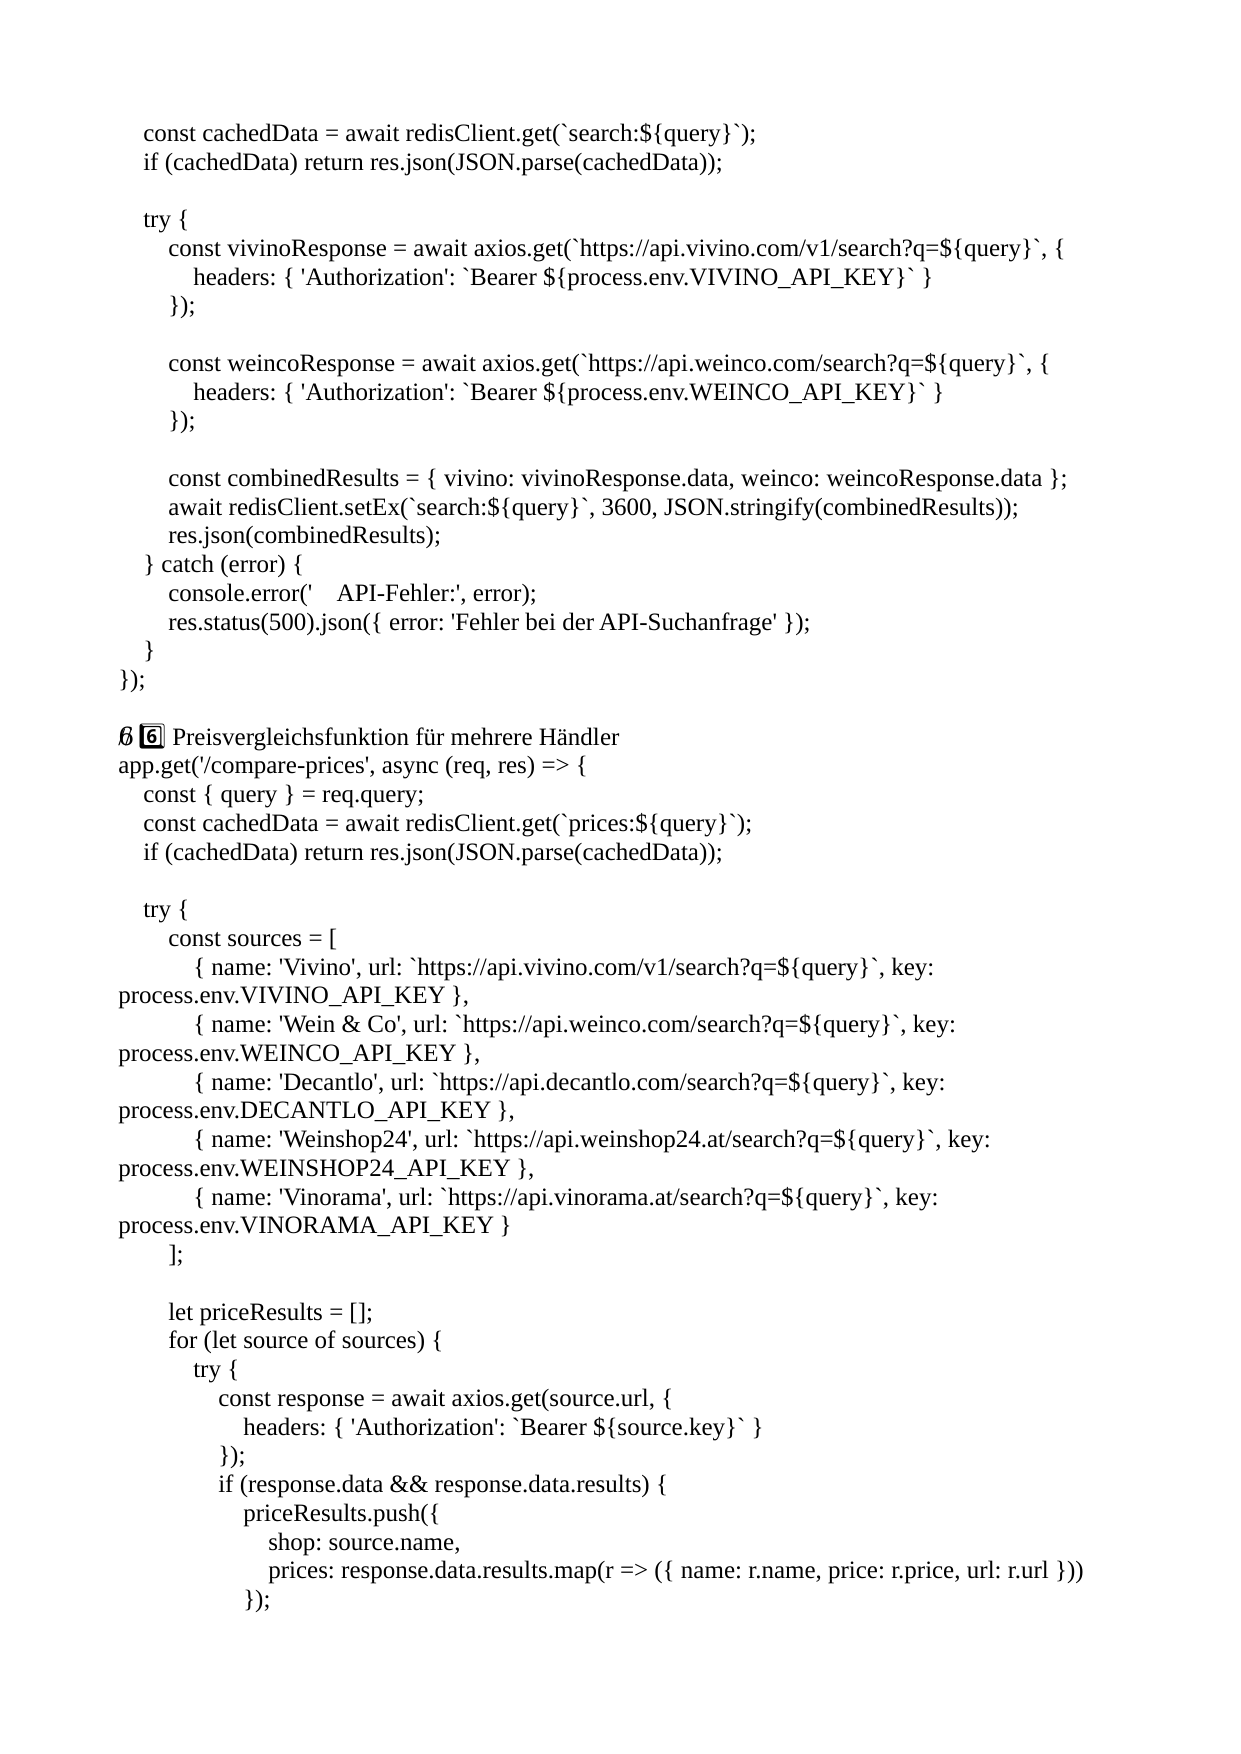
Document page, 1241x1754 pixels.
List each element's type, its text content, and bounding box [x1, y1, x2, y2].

text } [118, 636, 1122, 664]
text }); [118, 291, 1122, 319]
text headers: { 'Authorization': `Bearer ${process.env.VIVINO_API_KEY}` } [118, 262, 1122, 291]
text { name: 'Vinorama', url: `https://api.vinorama.at/search?q=${query}`, key: process.env.VINORAMA_API_KEY } [118, 1182, 1122, 1239]
text res.json(combinedResults); [118, 521, 1122, 549]
text const vivinoResponse = await axios.get(`https://api.vivino.com/v1/search?q=${query}`, { [118, 233, 1122, 262]
text const combinedResults = { vivino: vivinoResponse.data, weinco: weincoResponse.data }; [118, 463, 1122, 492]
text await redisClient.setEx(`search:${query}`, 3600, JSON.stringify(combinedResults)); [118, 492, 1122, 521]
text // 6️⃣ Preisvergleichsfunktion für mehrere Händler [118, 722, 1122, 751]
text if (cachedData) return res.json(JSON.parse(cachedData)); [118, 837, 1122, 866]
text headers: { 'Authorization': `Bearer ${process.env.WEINCO_API_KEY}` } [118, 377, 1122, 406]
text shop: source.name, [118, 1527, 1122, 1556]
text app.get('/compare-prices', async (req, res) => { [118, 751, 1122, 779]
text { name: 'Decantlo', url: `https://api.decantlo.com/search?q=${query}`, key: process.env.DECANTLO_API_KEY }, [118, 1067, 1122, 1124]
text headers: { 'Authorization': `Bearer ${source.key}` } [118, 1412, 1122, 1441]
text const cachedData = await redisClient.get(`search:${query}`); [118, 118, 1122, 147]
text if (response.data && response.data.results) { [118, 1469, 1122, 1498]
text for (let source of sources) { [118, 1326, 1122, 1354]
text prices: response.data.results.map(r => ({ name: r.name, price: r.price, url: r.url })) [118, 1556, 1122, 1584]
text { name: 'Vivino', url: `https://api.vivino.com/v1/search?q=${query}`, key: process.env.VIVINO_API_KEY }, [118, 952, 1122, 1009]
text }); [118, 406, 1122, 434]
text const cachedData = await redisClient.get(`prices:${query}`); [118, 808, 1122, 837]
text const sources = [ [118, 923, 1122, 952]
text console.error('❌ API-Fehler:', error); [118, 578, 1122, 607]
text const response = await axios.get(source.url, { [118, 1383, 1122, 1412]
text try { [118, 204, 1122, 233]
text { name: 'Weinshop24', url: `https://api.weinshop24.at/search?q=${query}`, key: process.env.WEINSHOP24_API_KEY }, [118, 1124, 1122, 1182]
text } catch (error) { [118, 549, 1122, 578]
text try { [118, 894, 1122, 923]
text { name: 'Wein & Co', url: `https://api.weinco.com/search?q=${query}`, key: process.env.WEINCO_API_KEY }, [118, 1009, 1122, 1067]
text ]; [118, 1239, 1122, 1268]
text }); [118, 1441, 1122, 1469]
text let priceResults = []; [118, 1297, 1122, 1326]
text const { query } = req.query; [118, 779, 1122, 808]
text const weincoResponse = await axios.get(`https://api.weinco.com/search?q=${query}`, { [118, 348, 1122, 377]
text res.status(500).json({ error: 'Fehler bei der API-Suchanfrage' }); [118, 607, 1122, 636]
text }); [118, 664, 1122, 693]
text try { [118, 1354, 1122, 1383]
text }); [118, 1584, 1122, 1613]
text priceResults.push({ [118, 1498, 1122, 1527]
text if (cachedData) return res.json(JSON.parse(cachedData)); [118, 147, 1122, 176]
